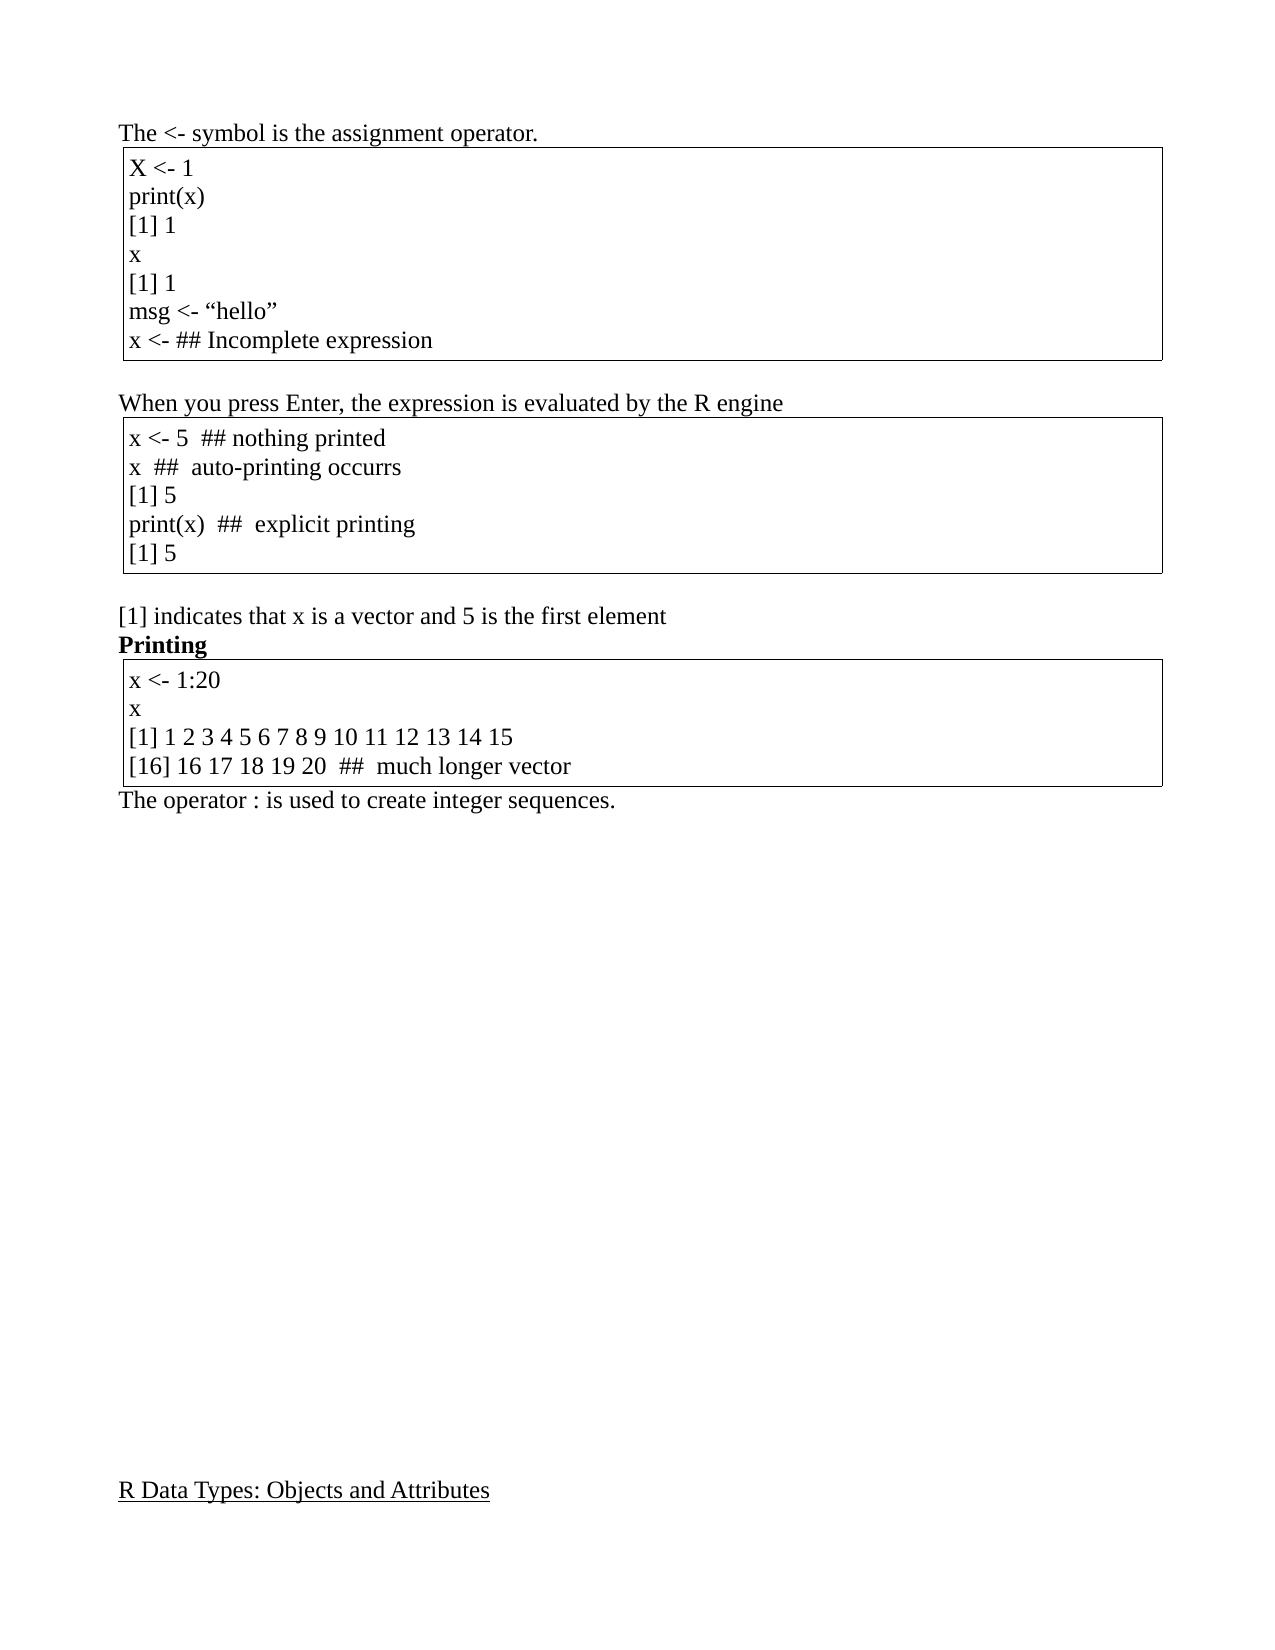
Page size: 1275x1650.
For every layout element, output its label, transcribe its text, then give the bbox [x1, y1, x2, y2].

text The <- symbol is the assignment operator. [118, 118, 1157, 147]
table_header x <- 5 ## nothing printed x ## auto-printing occurrs [1] 5 print(x) ## explicit printing [1] 5 [124, 418, 1162, 573]
table_header X <- 1 print(x) [1] 1 x [1] 1 msg <- “hello” x <- ## Incomplete expression [124, 148, 1162, 360]
text R Data Types: Objects and Attributes [118, 1476, 1157, 1504]
text The operator : is used to create integer sequences. [118, 786, 1157, 814]
text When you press Enter, the expression is evaluated by the R engine [118, 388, 1157, 417]
table_header x <- 1:20 x [1] 1 2 3 4 5 6 7 8 9 10 11 12 13 14 15 [16] 16 17 18 19 20 ## much longer vector [124, 660, 1162, 786]
text [1] indicates that x is a vector and 5 is the first element [118, 601, 1157, 630]
text Printing [118, 630, 1157, 659]
